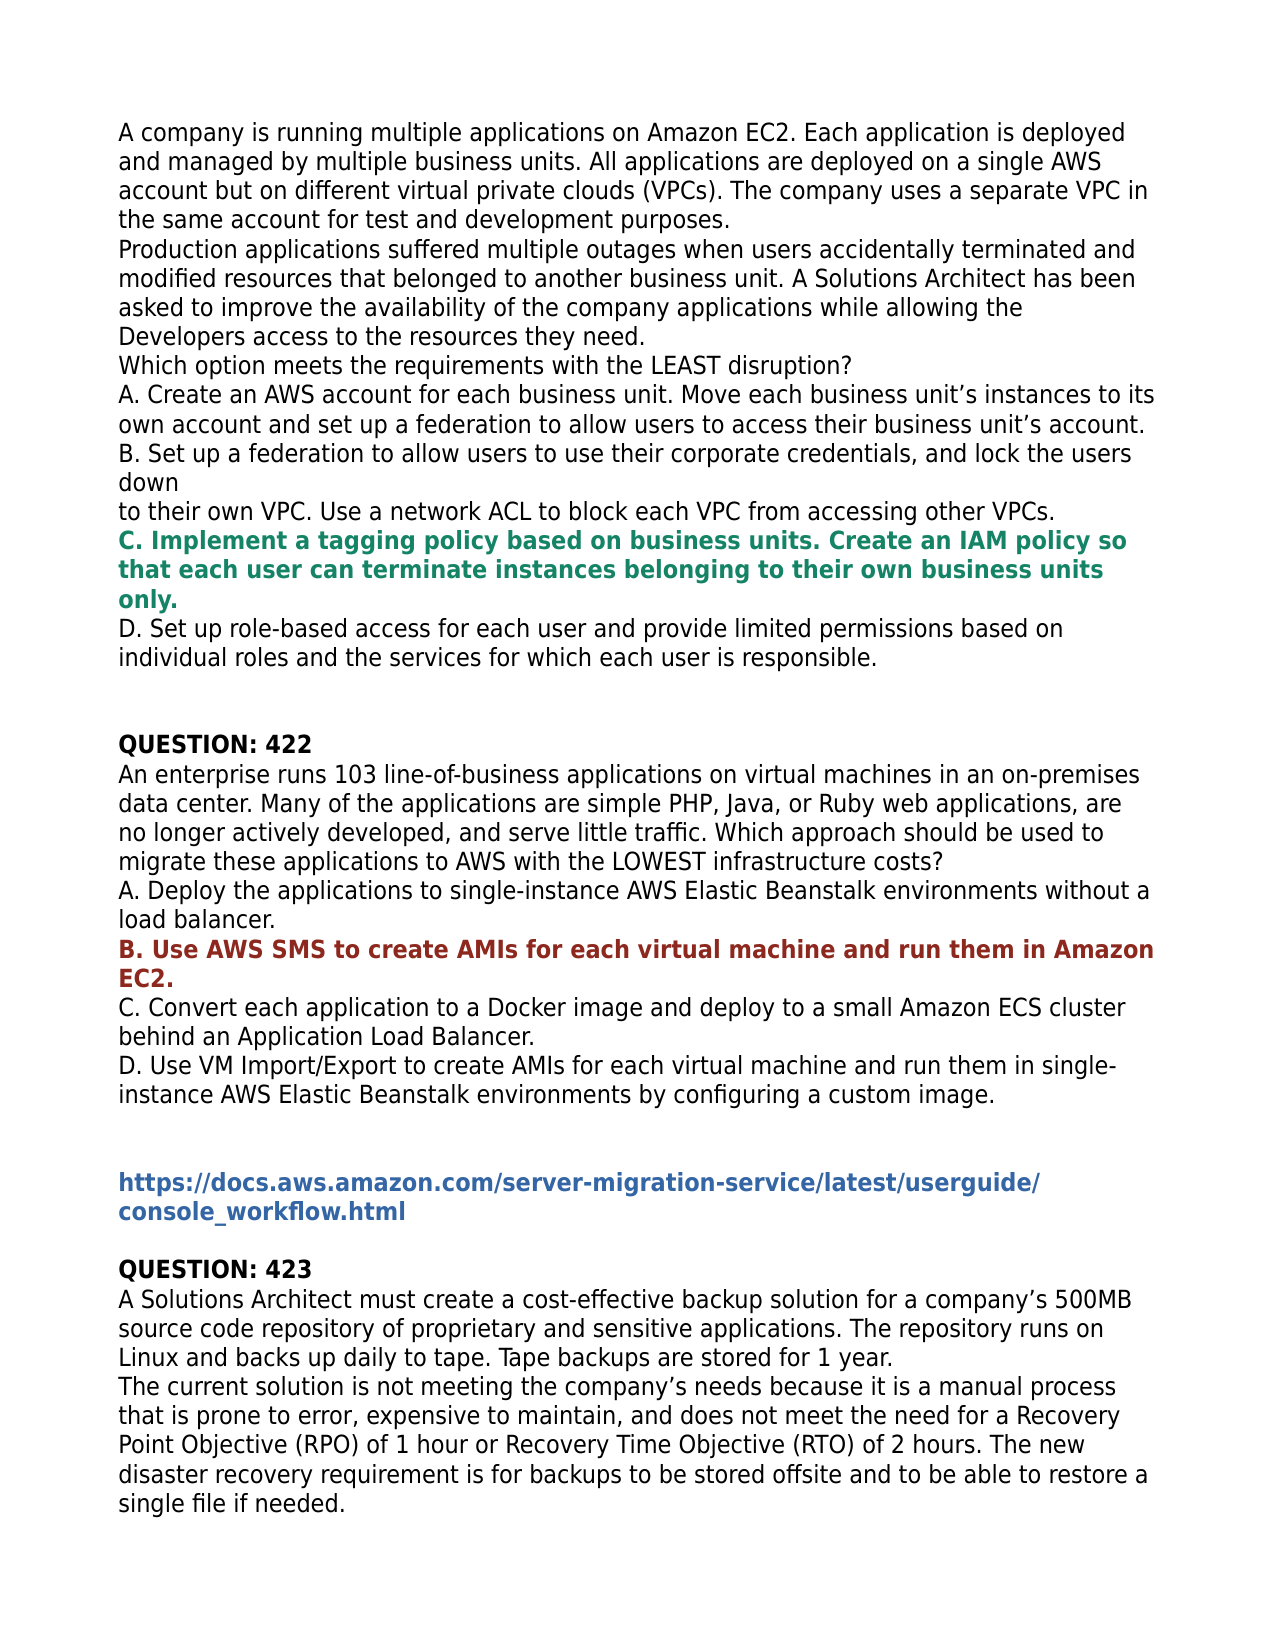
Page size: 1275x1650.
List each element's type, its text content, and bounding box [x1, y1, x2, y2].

text C. Implement a tagging policy based on business units. Create an IAM policy so that each user can terminate instances belonging to their own business units only. [118, 526, 1157, 614]
text QUESTION: 423 [118, 1256, 1157, 1285]
text source code repository of proprietary and sensitive applications. The repository runs on Linux and backs up daily to tape. Tape backups are stored for 1 year. [118, 1314, 1157, 1372]
text instance AWS Elastic Beanstalk environments by configuring a custom image. [118, 1081, 1157, 1110]
text C. Convert each application to a Docker image and deploy to a small Amazon ECS cluster [118, 993, 1157, 1022]
text B. Use AWS SMS to create AMIs for each virtual machine and run them in Amazon EC2. [118, 935, 1157, 993]
text An enterprise runs 103 line-of-business applications on virtual machines in an on-premises data center. Many of the applications are simple PHP, Java, or Ruby web applications, are no longer actively developed, and serve little traffic. Which approach should be used to migrate these applications to AWS with the LOWEST infrastructure costs? [118, 760, 1157, 876]
text load balancer. [118, 906, 1157, 935]
text A Solutions Architect must create a cost-effective backup solution for a company’s 500MB [118, 1285, 1157, 1314]
text Production applications suffered multiple outages when users accidentally terminated and [118, 235, 1157, 264]
text Which option meets the requirements with the LEAST disruption? [118, 351, 1157, 381]
text own account and set up a federation to allow users to access their business unit’s account. [118, 410, 1157, 439]
text https://docs.aws.amazon.com/server-migration-service/latest/userguide/console_workflow.html [118, 1168, 1157, 1226]
text behind an Application Load Balancer. [118, 1022, 1157, 1051]
text D. Use VM Import/Export to create AMIs for each virtual machine and run them in single- [118, 1051, 1157, 1081]
text QUESTION: 422 [118, 731, 1157, 760]
text to their own VPC. Use a network ACL to block each VPC from accessing other VPCs. [118, 497, 1157, 526]
text A. Create an AWS account for each business unit. Move each business unit’s instances to its [118, 381, 1157, 410]
text modified resources that belonged to another business unit. A Solutions Architect has been [118, 264, 1157, 293]
text B. Set up a federation to allow users to use their corporate credentials, and lock the users down [118, 439, 1157, 497]
text A company is running multiple applications on Amazon EC2. Each application is deployed and managed by multiple business units. All applications are deployed on a single AWS account but on different virtual private clouds (VPCs). The company uses a separate VPC in the same account for test and development purposes. [118, 118, 1157, 235]
text D. Set up role-based access for each user and provide limited permissions based on individual roles and the services for which each user is responsible. [118, 614, 1157, 672]
text The current solution is not meeting the company’s needs because it is a manual process that is prone to error, expensive to maintain, and does not meet the need for a Recovery Point Objective (RPO) of 1 hour or Recovery Time Objective (RTO) of 2 hours. The new disaster recovery requirement is for backups to be stored offsite and to be able to restore a single file if needed. [118, 1372, 1157, 1518]
text asked to improve the availability of the company applications while allowing the Developers access to the resources they need. [118, 293, 1157, 351]
text A. Deploy the applications to single-instance AWS Elastic Beanstalk environments without a [118, 876, 1157, 906]
